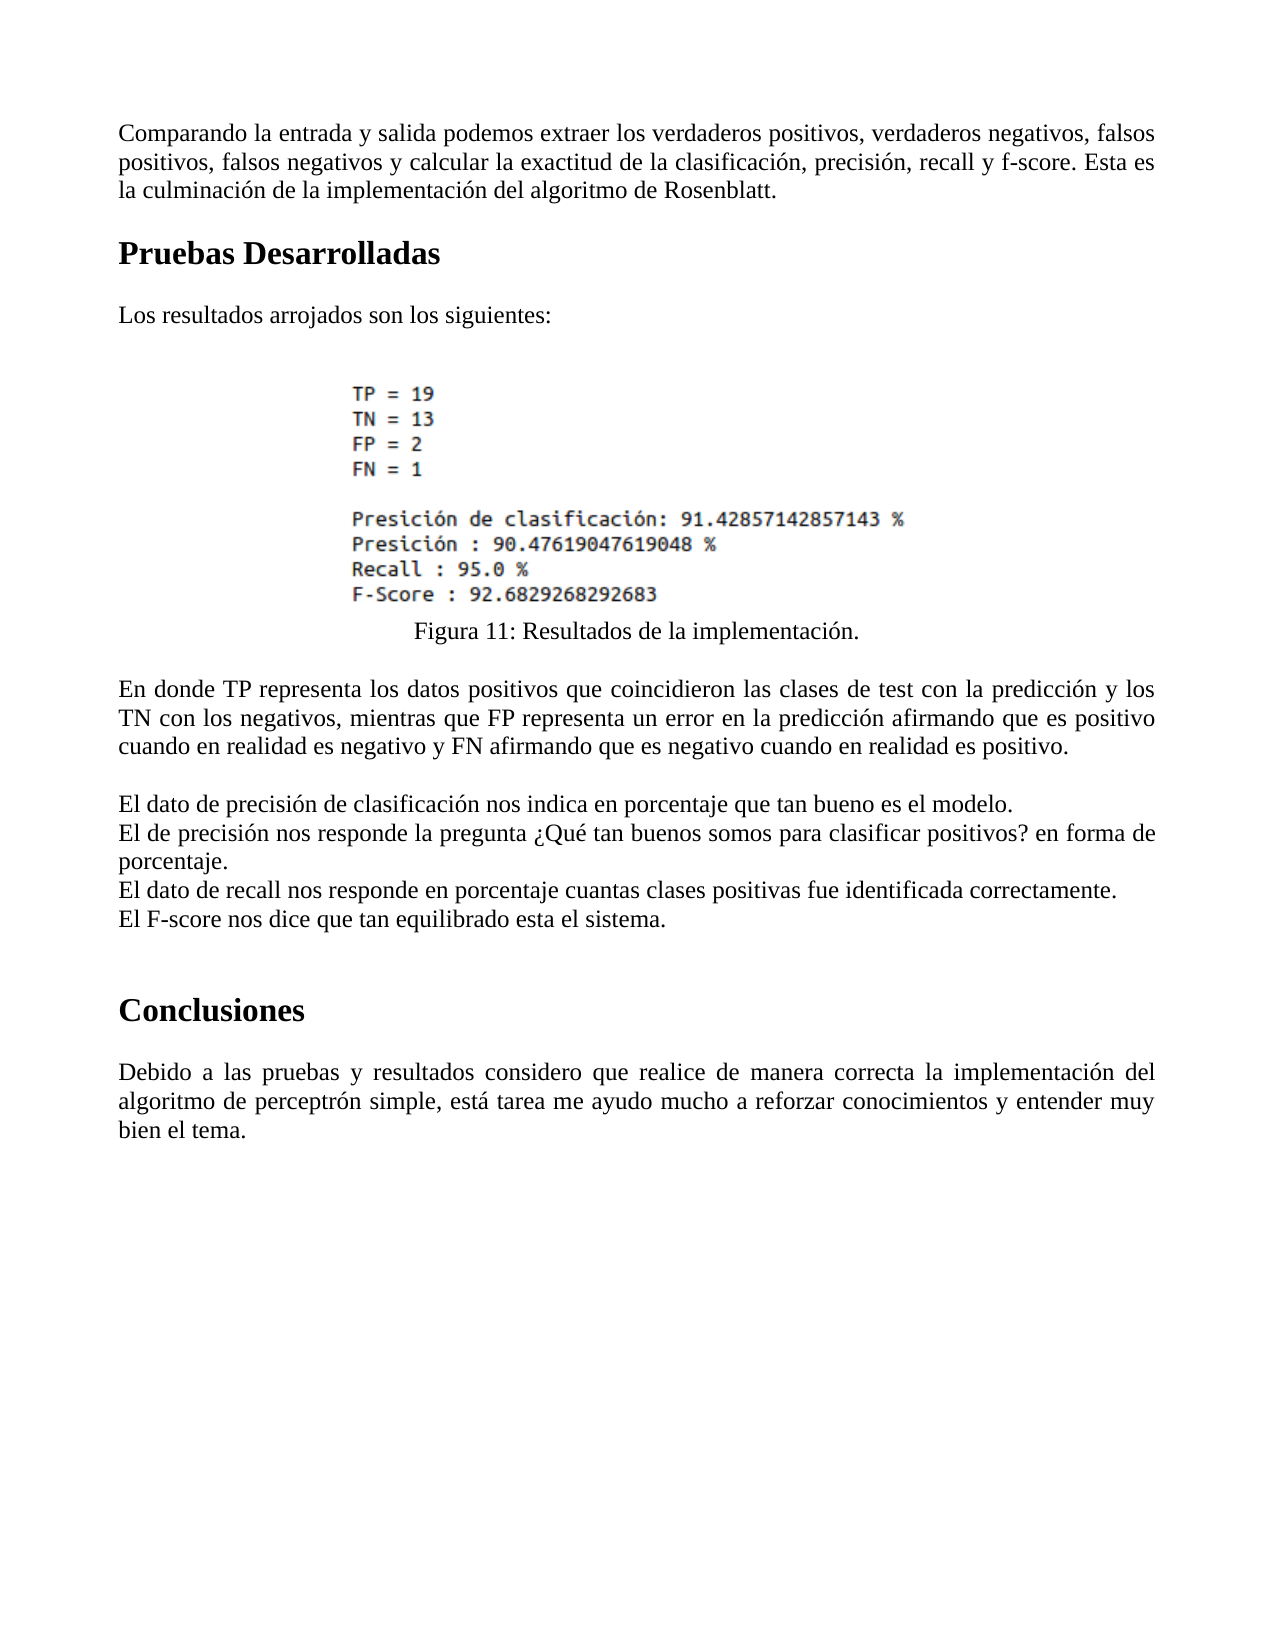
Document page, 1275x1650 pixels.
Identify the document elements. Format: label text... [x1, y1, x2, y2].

text Conclusiones [118, 990, 1157, 1028]
text El dato de recall nos responde en porcentaje cuantas clases positivas fue identificada correctamente. [118, 875, 1157, 904]
text Debido a las pruebas y resultados considero que realice de manera correcta la implementación del algoritmo de perceptrón simple, está tarea me ayudo mucho a reforzar conocimientos y entender muy bien el tema. [118, 1057, 1157, 1143]
text Comparando la entrada y salida podemos extraer los verdaderos positivos, verdaderos negativos, falsos positivos, falsos negativos y calcular la exactitud de la clasificación, precisión, recall y f-score. Esta es la culminación de la implementación del algoritmo de Rosenblatt. [118, 118, 1157, 204]
text El dato de precisión de clasificación nos indica en porcentaje que tan bueno es el modelo. [118, 789, 1157, 818]
text El F-score nos dice que tan equilibrado esta el sistema. [118, 904, 1157, 933]
text Pruebas Desarrolladas [118, 233, 1157, 271]
text Los resultados arrojados son los siguientes: [118, 300, 1157, 329]
text El de precisión nos responde la pregunta ¿Qué tan buenos somos para clasificar positivos? en forma de porcentaje. [118, 818, 1157, 875]
text En donde TP representa los datos positivos que coincidieron las clases de test con la predicción y los TN con los negativos, mientras que FP representa un error en la predicción afirmando que es positivo cuando en realidad es negativo y FN afirmando que es negativo cuando en realidad es positivo. [118, 674, 1157, 760]
picture [346, 373, 947, 614]
text Figura 11: Resultados de la implementación. [118, 616, 1157, 645]
